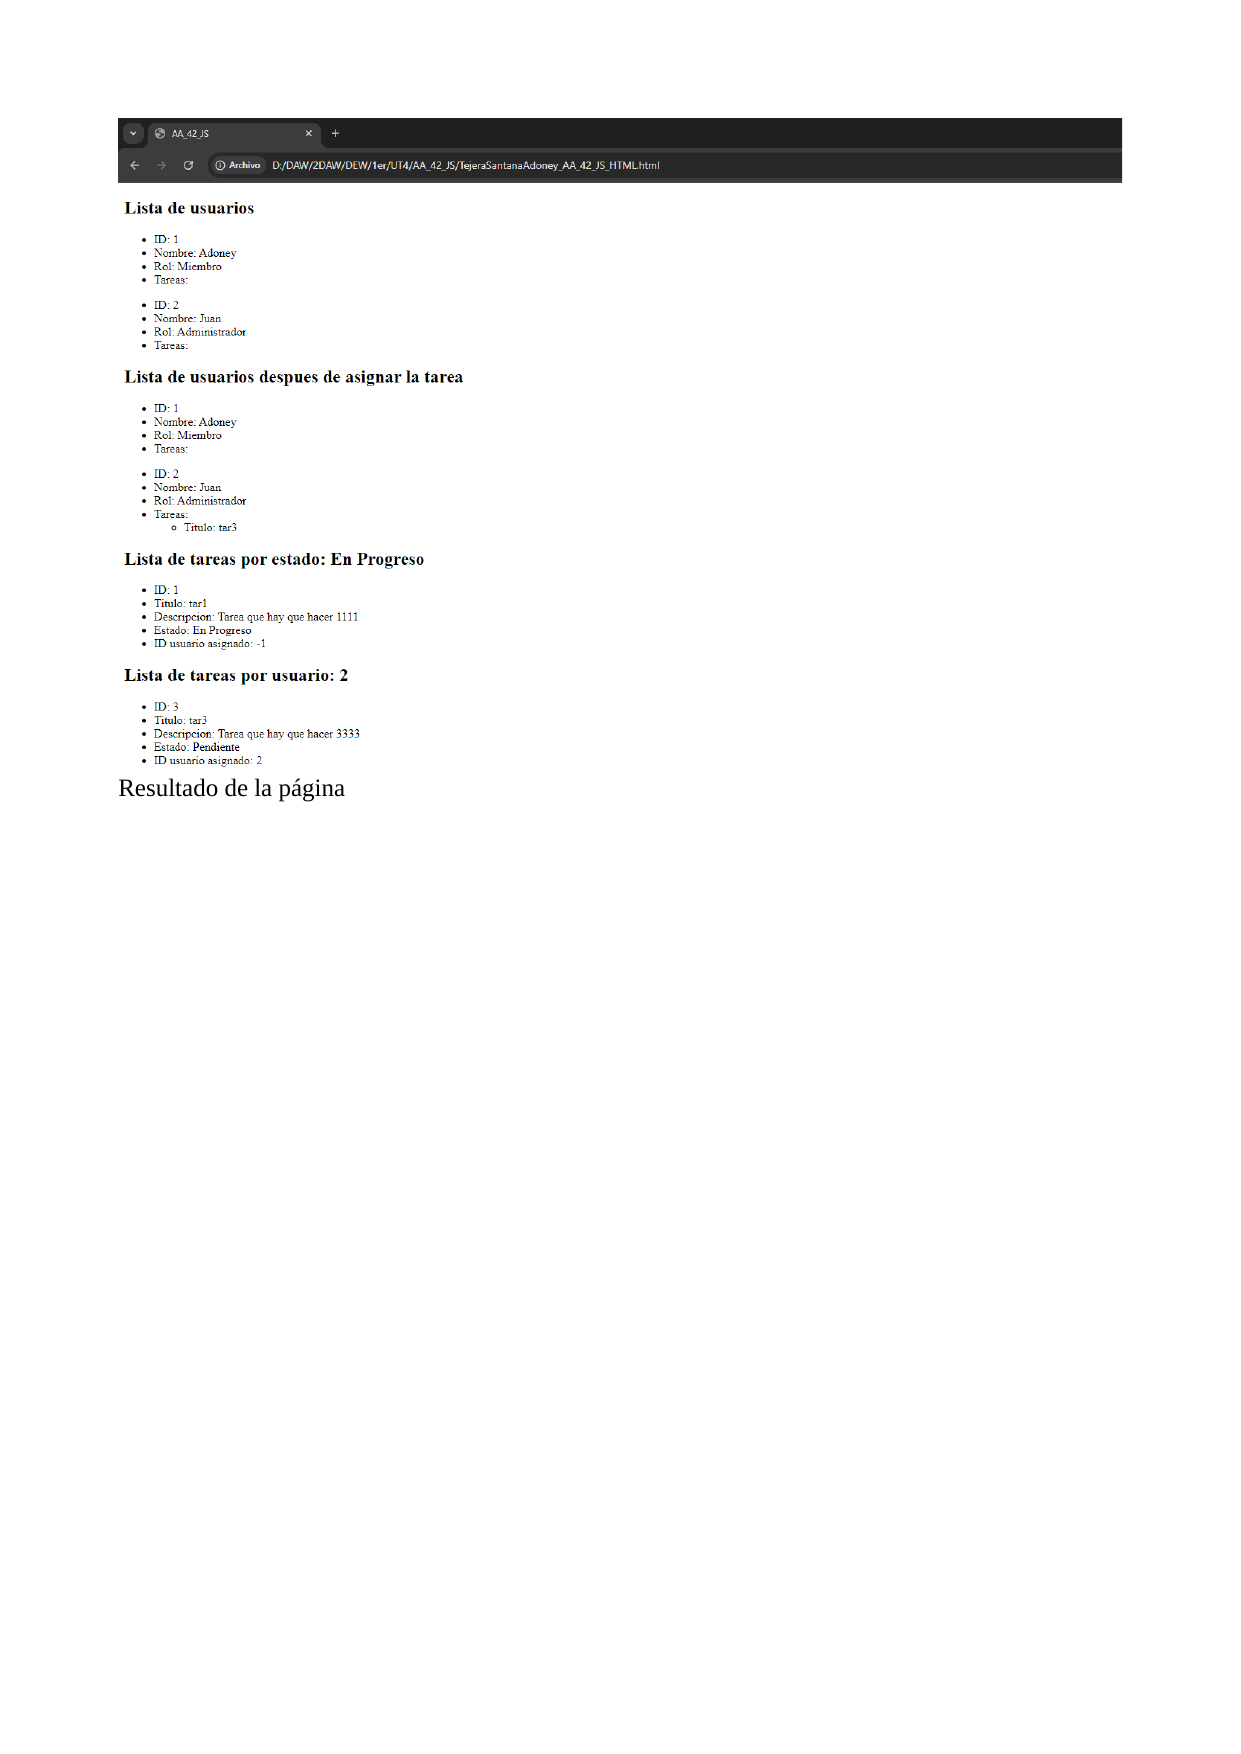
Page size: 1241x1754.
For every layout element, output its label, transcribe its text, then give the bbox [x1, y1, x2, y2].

picture [118, 118, 1123, 769]
text Resultado de la página [118, 769, 1122, 801]
